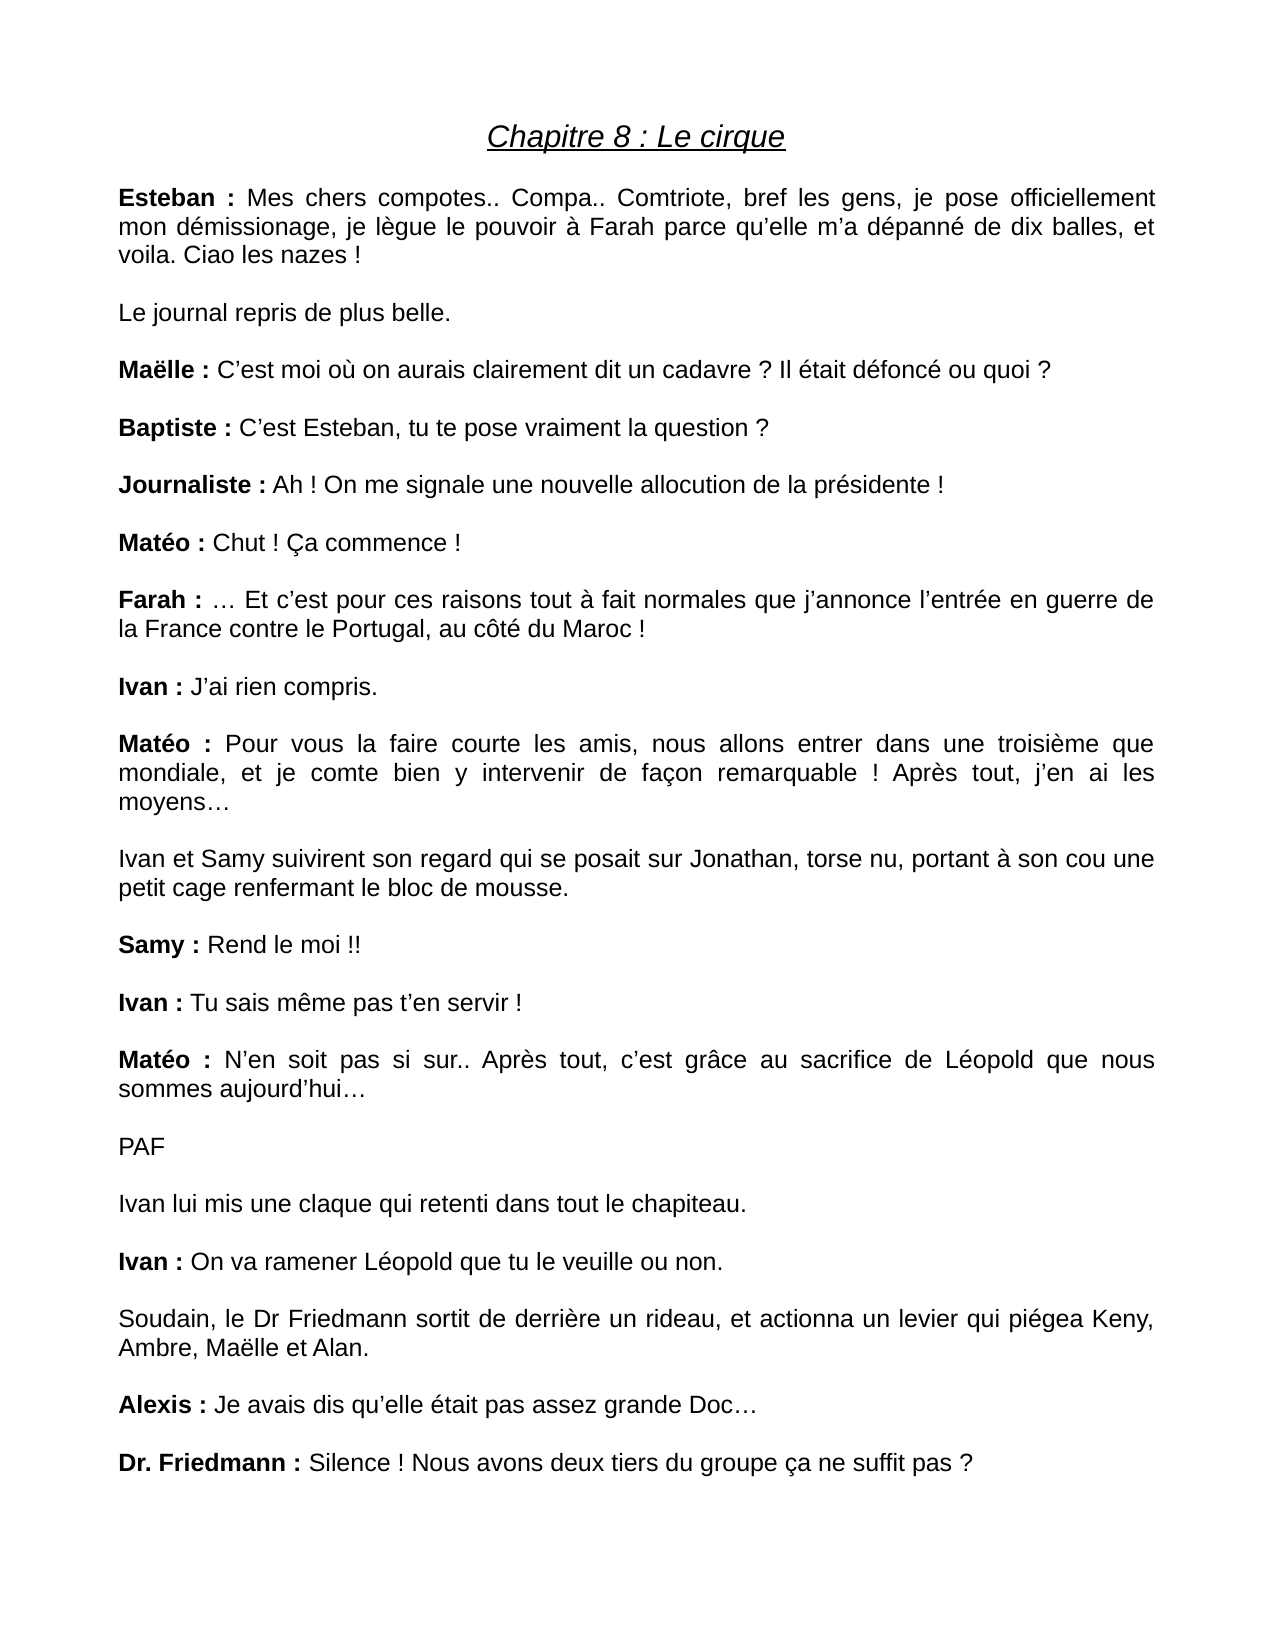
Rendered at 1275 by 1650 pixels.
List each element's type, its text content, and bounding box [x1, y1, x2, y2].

text Matéo : N’en soit pas si sur.. Après tout, c’est grâce au sacrifice de Léopold que nous sommes aujourd’hui… [118, 1045, 1157, 1103]
text Journaliste : Ah ! On me signale une nouvelle allocution de la présidente ! [118, 470, 1157, 499]
text Dr. Friedmann : Silence ! Nous avons deux tiers du groupe ça ne suffit pas ? [118, 1448, 1157, 1477]
text Baptiste : C’est Esteban, tu te pose vraiment la question ? [118, 413, 1157, 442]
text Farah : … Et c’est pour ces raisons tout à fait normales que j’annonce l’entrée en guerre de la France contre le Portugal, au côté du Maroc ! [118, 585, 1157, 643]
text Le journal repris de plus belle. [118, 298, 1157, 327]
text Ivan lui mis une claque qui retenti dans tout le chapiteau. [118, 1189, 1157, 1218]
text Esteban : Mes chers compotes.. Compa.. Comtriote, bref les gens, je pose officiellement mon démissionage, je lègue le pouvoir à Farah parce qu’elle m’a dépanné de dix balles, et voila. Ciao les nazes ! [118, 183, 1157, 269]
text Ivan et Samy suivirent son regard qui se posait sur Jonathan, torse nu, portant à son cou une petit cage renfermant le bloc de mousse. [118, 844, 1157, 902]
text Matéo : Chut ! Ça commence ! [118, 528, 1157, 557]
text Alexis : Je avais dis qu’elle était pas assez grande Doc… [118, 1390, 1157, 1419]
text Ivan : Tu sais même pas t’en servir ! [118, 988, 1157, 1017]
text PAF [118, 1132, 1157, 1160]
text Maëlle : C’est moi où on aurais clairement dit un cadavre ? Il était défoncé ou quoi ? [118, 355, 1157, 384]
text Chapitre 8 : Le cirque [118, 118, 1157, 154]
text Ivan : J’ai rien compris. [118, 672, 1157, 700]
text Soudain, le Dr Friedmann sortit de derrière un rideau, et actionna un levier qui piégea Keny, Ambre, Maëlle et Alan. [118, 1304, 1157, 1362]
text Ivan : On va ramener Léopold que tu le veuille ou non. [118, 1247, 1157, 1275]
text Samy : Rend le moi !! [118, 930, 1157, 959]
text Matéo : Pour vous la faire courte les amis, nous allons entrer dans une troisième que mondiale, et je comte bien y intervenir de façon remarquable ! Après tout, j’en ai les moyens… [118, 729, 1157, 815]
